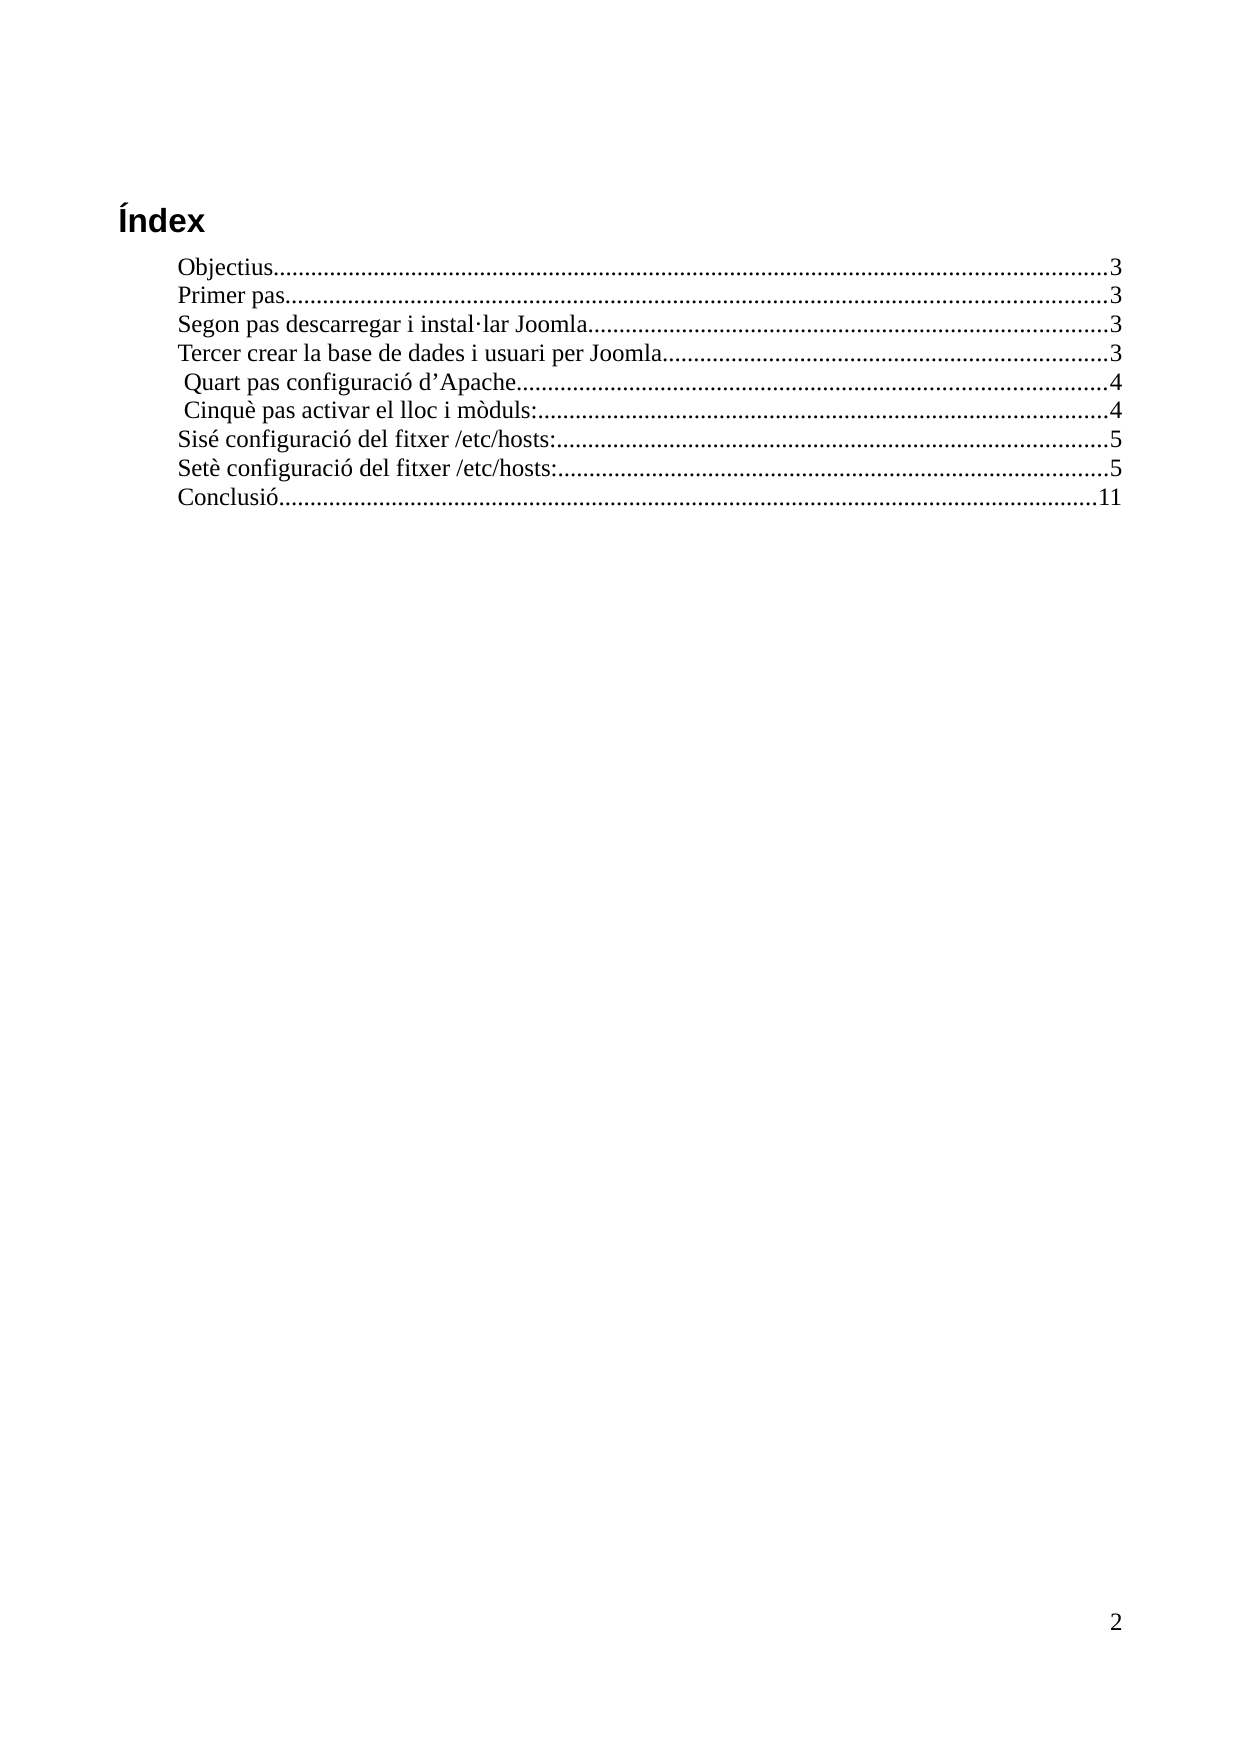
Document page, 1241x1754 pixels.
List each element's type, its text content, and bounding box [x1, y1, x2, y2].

subtitle Índex [118, 201, 1122, 239]
text Sisé configuració del fitxer /etc/hosts: 5 [177, 424, 1122, 453]
text Conclusió 11 [177, 482, 1122, 510]
text Primer pas 3 [177, 280, 1122, 309]
text Segon pas descarregar i instal·lar Joomla 3 [177, 309, 1122, 338]
text Quart pas configuració d’Apache 4 [177, 367, 1122, 395]
text Cinquè pas activar el lloc i mòduls: 4 [177, 395, 1122, 424]
text Setè configuració del fitxer /etc/hosts: 5 [177, 453, 1122, 482]
text Objectius 3 [177, 252, 1122, 280]
text Tercer crear la base de dades i usuari per Joomla 3 [177, 338, 1122, 367]
